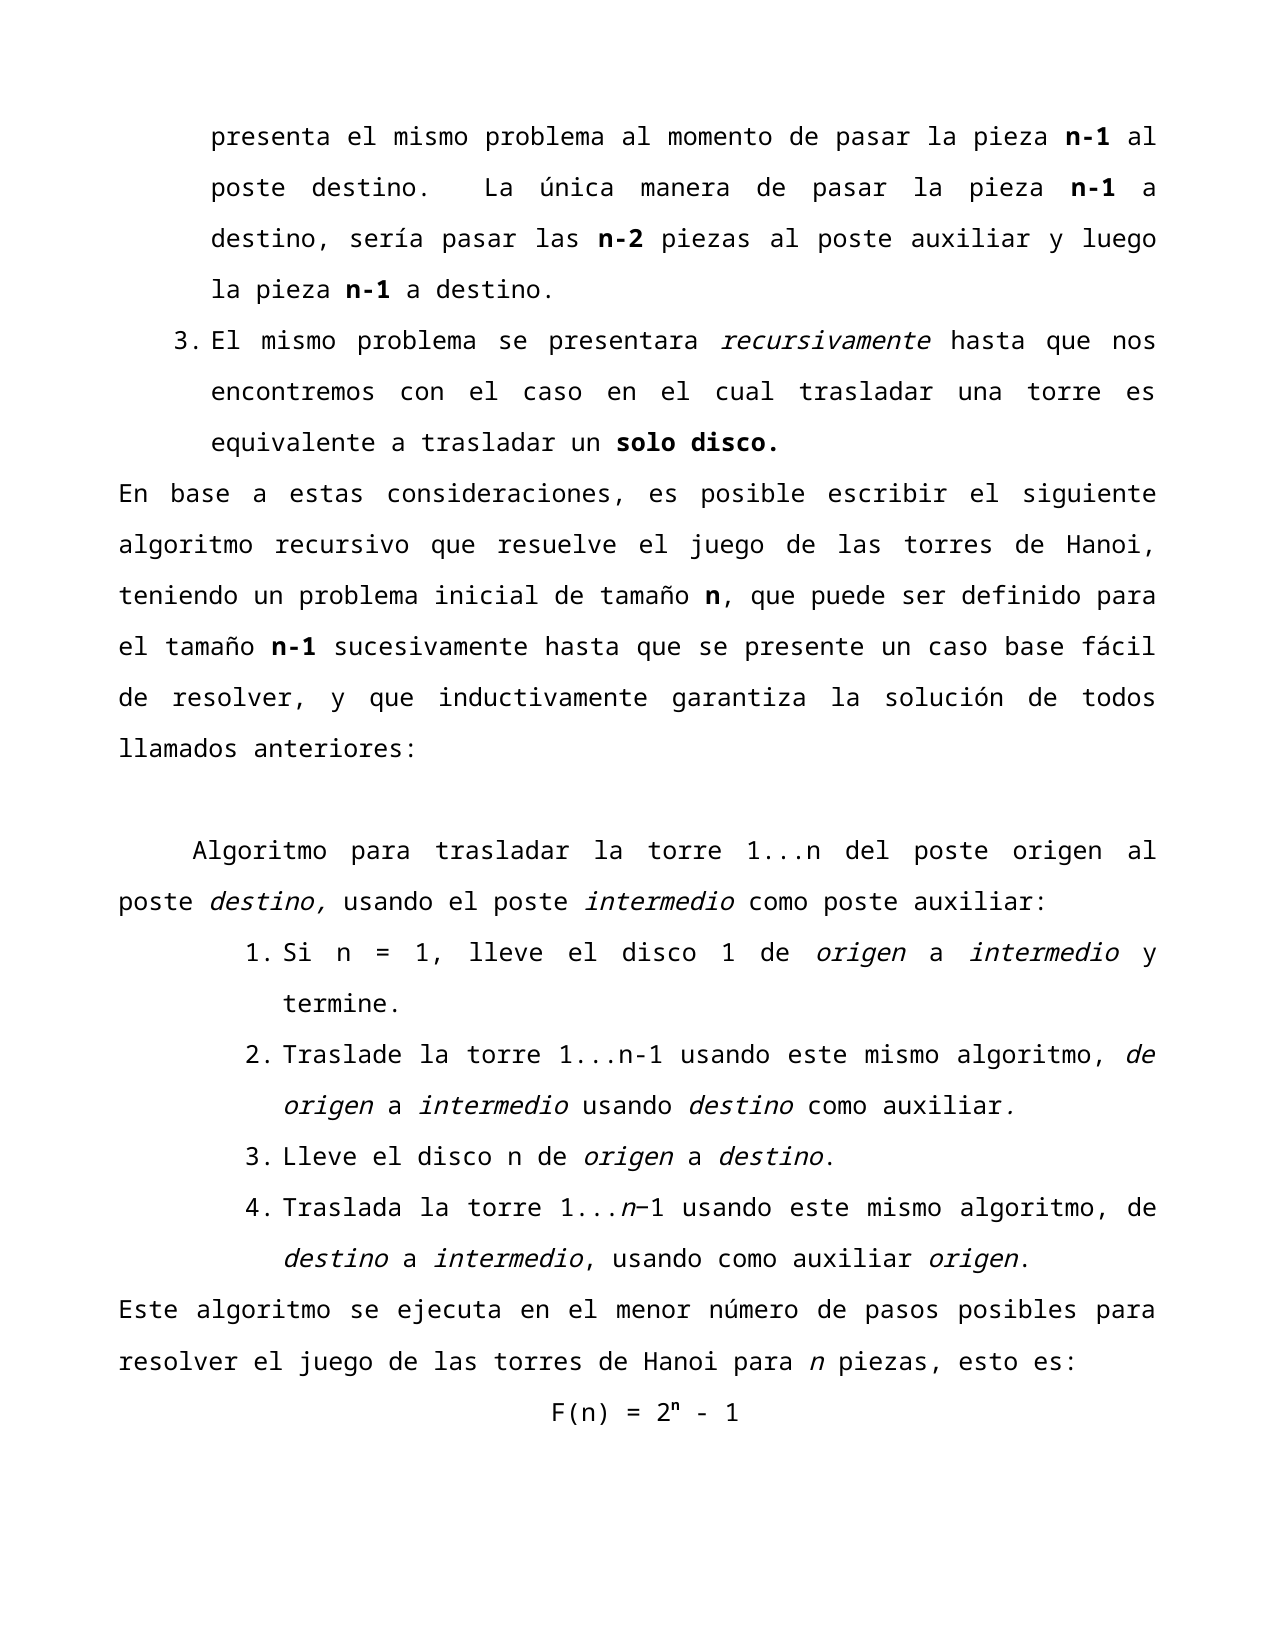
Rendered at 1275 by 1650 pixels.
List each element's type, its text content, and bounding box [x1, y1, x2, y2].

text En base a estas consideraciones, es posible escribir el siguiente algoritmo recursivo que resuelve el juego de las torres de Hanoi, teniendo un problema inicial de tamaño n, que puede ser definido para el tamaño n-1 sucesivamente hasta que se presente un caso base fácil de resolver, y que inductivamente garantiza la solución de todos llamados anteriores: [118, 475, 1157, 765]
list presenta el mismo problema al momento de pasar la pieza n-1 al poste destino. La única manera de pasar la pieza n-1 a destino, sería pasar las n-2 piezas al poste auxiliar y luego la pieza n-1 a destino. [173, 118, 1157, 305]
list Traslada la torre 1...n−1 usando este mismo algoritmo, de destino a intermedio, usando como auxiliar origen. [244, 1190, 1157, 1275]
text Algoritmo para trasladar la torre 1...n del poste origen al poste destino, usando el poste intermedio como poste auxiliar: [118, 833, 1157, 918]
list Lleve el disco n de origen a destino. [244, 1139, 1157, 1173]
list Traslade la torre 1...n-1 usando este mismo algoritmo, de origen a intermedio usando destino como auxiliar. [244, 1037, 1157, 1122]
text Este algoritmo se ejecuta en el menor número de pasos posibles para resolver el juego de las torres de Hanoi para n piezas, esto es: [118, 1292, 1157, 1377]
list El mismo problema se presentara recursivamente hasta que nos encontremos con el caso en el cual trasladar una torre es equivalente a trasladar un solo disco. [173, 322, 1157, 458]
list Si n = 1, lleve el disco 1 de origen a intermedio y termine. [244, 935, 1157, 1020]
text F(n) = 2n - 1 [118, 1394, 1157, 1428]
